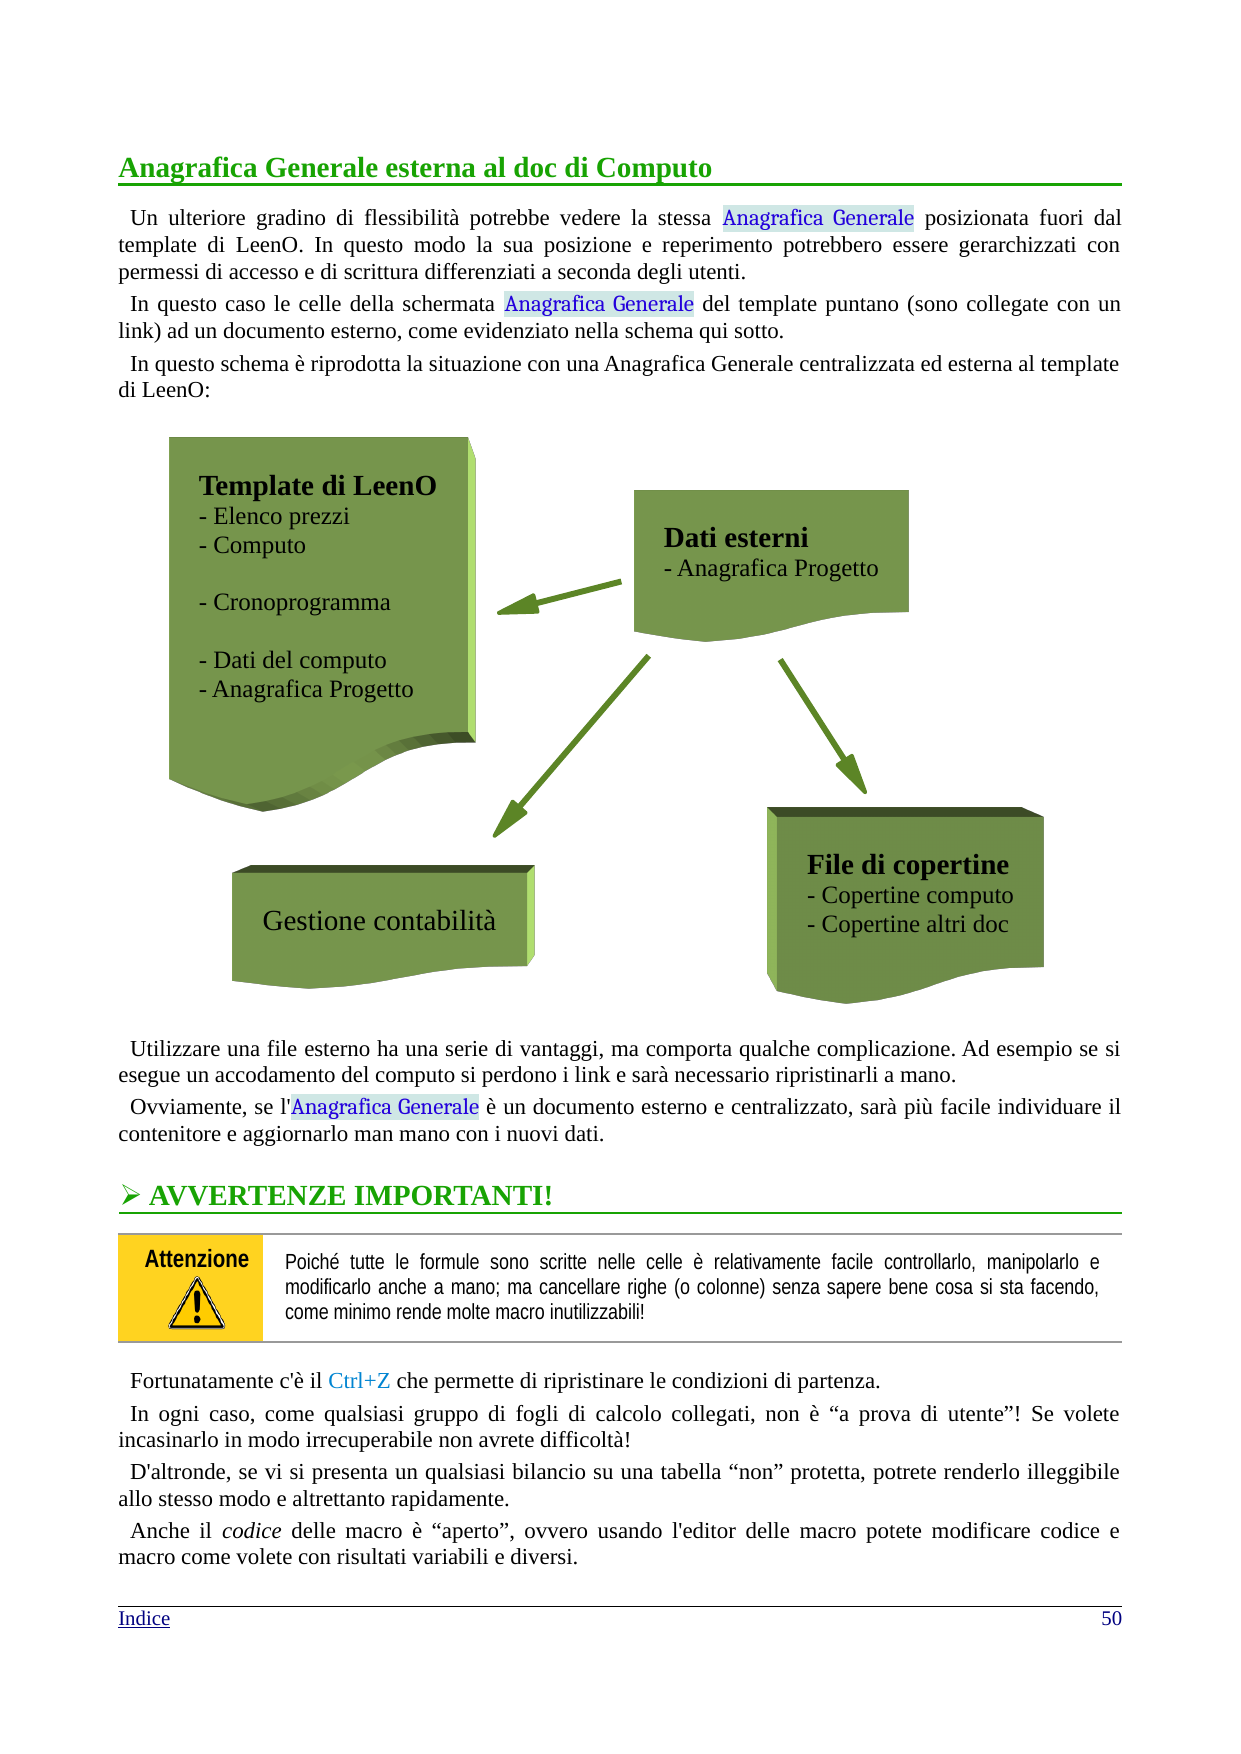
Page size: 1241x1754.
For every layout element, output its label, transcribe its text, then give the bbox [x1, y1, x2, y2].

table_header Poiché tutte le formule sono scritte nelle celle è relativamente facile controllarlo, manipolarlo e modificarlo anche a mano; ma cancellare righe (o colonne) senza sapere bene cosa si sta facendo, come minimo rende molte macro inutilizzabili! [264, 1235, 1122, 1341]
text In questo schema è riprodotta la situazione con una Anagrafica Generale centralizzata ed esterna al template di LeenO: [118, 349, 1122, 402]
text Fortunatamente c'è il Ctrl+Z che permette di ripristinare le condizioni di partenza. [118, 1367, 1122, 1394]
table_header [118, 408, 1122, 1034]
text D'altronde, se vi si presenta un qualsiasi bilancio su una tabella “non” protetta, potrete renderlo illeggibile allo stesso modo e altrettanto rapidamente. [118, 1458, 1122, 1511]
text Anche il codice delle macro è “aperto”, ovvero usando l'editor delle macro potete modificare codice e macro come volete con risultati variabili e diversi. [118, 1517, 1122, 1570]
subtitle Anagrafica Generale esterna al doc di Computo [118, 150, 1122, 183]
subtitle AVVERTENZE IMPORTANTI! [119, 1178, 1122, 1212]
text Ovviamente, se l'Anagrafica Generale è un documento esterno e centralizzato, sarà più facile individuare il contenitore e aggiornarlo man mano con i nuovi dati. [118, 1093, 1122, 1147]
table_header Attenzione [118, 1235, 263, 1341]
picture [164, 1272, 229, 1333]
text Utilizzare una file esterno ha una serie di vantaggi, ma comporta qualche complicazione. Ad esempio se si esegue un accodamento del computo si perdono i link e sarà necessario ripristinarli a mano. [118, 1034, 1122, 1087]
text Un ulteriore gradino di flessibilità potrebbe vedere la stessa Anagrafica Generale posizionata fuori dal template di LeenO. In questo modo la sua posizione e reperimento potrebbero essere gerarchizzati con permessi di accesso e di scrittura differenziati a seconda degli utenti. [118, 204, 1122, 284]
text In questo caso le celle della schermata Anagrafica Generale del template puntano (sono collegate con un link) ad un documento esterno, come evidenziato nella schema qui sotto. [118, 290, 1122, 344]
text In ogni caso, come qualsiasi gruppo di fogli di calcolo collegati, non è “a prova di utente”! Se volete incasinarlo in modo irrecuperabile non avrete difficoltà! [118, 1400, 1122, 1452]
